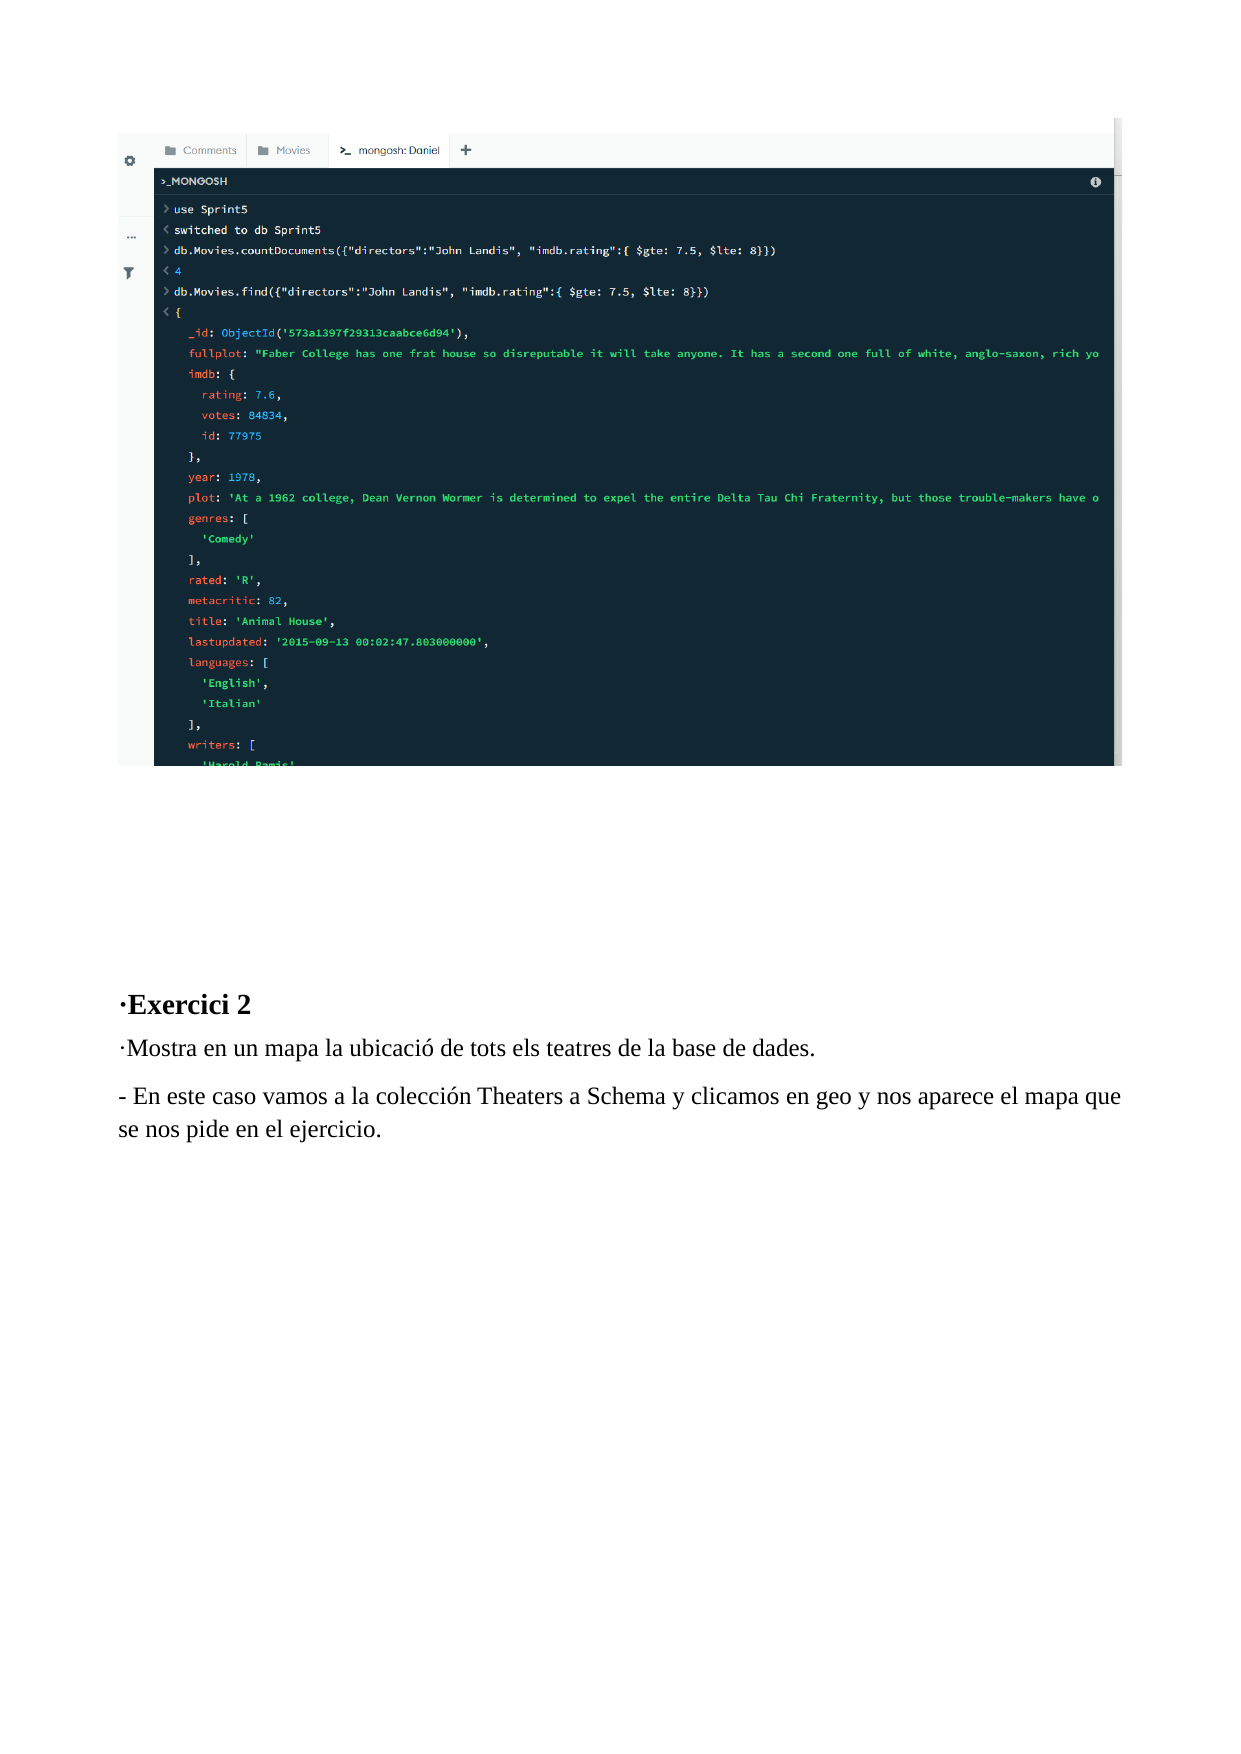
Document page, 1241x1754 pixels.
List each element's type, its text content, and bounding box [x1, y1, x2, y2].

picture [118, 118, 1123, 766]
subtitle ·Exercici 2 [118, 987, 1122, 1021]
text ·Mostra en un mapa la ubicació de tots els teatres de la base de dades. [118, 1033, 1122, 1062]
text - En este caso vamos a la colección Theaters a Schema y clicamos en geo y nos aparece el mapa que se nos pide en el ejercicio. [118, 1081, 1122, 1142]
